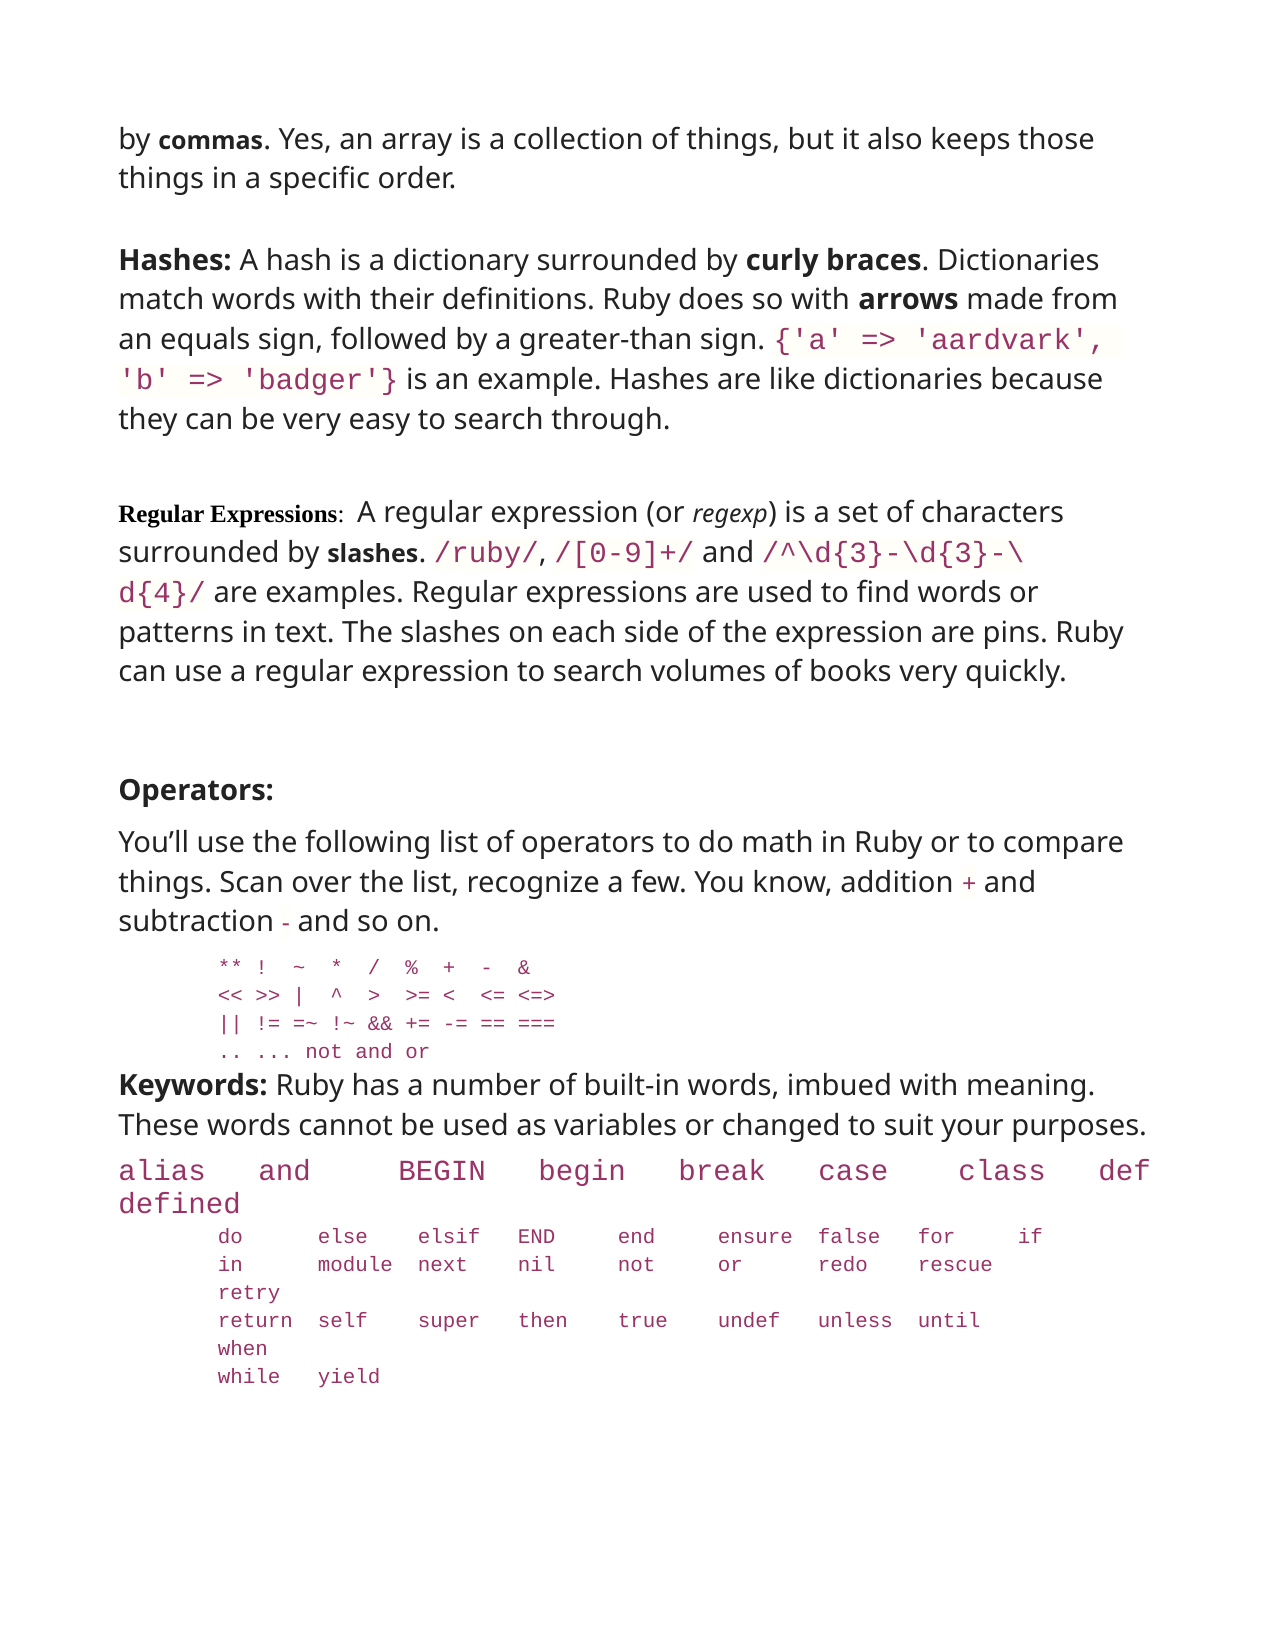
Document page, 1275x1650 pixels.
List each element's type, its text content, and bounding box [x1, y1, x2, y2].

text .. ... not and or [218, 1036, 1057, 1064]
text Regular Expressions: A regular expression (or regexp) is a set of characters surrounded by slashes. /ruby/, /[0-9]+/ and /^\d{3}-\d{3}-\d{4}/ are examples. Regular expressions are used to find words or patterns in text. The slashes on each side of the expression are pins. Ruby can use a regular expression to search volumes of books very quickly. [118, 491, 1157, 690]
text alias and BEGIN begin break case class def defined [118, 1156, 1157, 1222]
text by commas. Yes, an array is a collection of things, but it also keeps those things in a specific order. [118, 118, 1157, 197]
text Hashes: A hash is a dictionary surrounded by curly braces. Dictionaries match words with their definitions. Ruby does so with arrows made from an equals sign, followed by a greater-than sign. {'a' => 'aardvark', 'b' => 'badger'} is an example. Hashes are like dictionaries because they can be very easy to search through. [118, 210, 1157, 438]
text while yield [218, 1362, 1057, 1390]
text || != =~ !~ && += -= == === [218, 1008, 1057, 1036]
text do else elsif END end ensure false for if [218, 1222, 1057, 1250]
subtitle Operators: [118, 769, 1157, 809]
text in module next nil not or redo rescue retry [218, 1250, 1057, 1306]
text ** ! ~ * / % + - & [218, 953, 1057, 981]
text You’ll use the following list of operators to do math in Ruby or to compare things. Scan over the list, recognize a few. You know, addition + and subtraction - and so on. [118, 821, 1157, 940]
text << >> | ^ > >= < <= <=> [218, 981, 1057, 1008]
text return self super then true undef unless until when [218, 1306, 1057, 1362]
text Keywords: Ruby has a number of built-in words, imbued with meaning. These words cannot be used as variables or changed to suit your purposes. [118, 1064, 1157, 1144]
